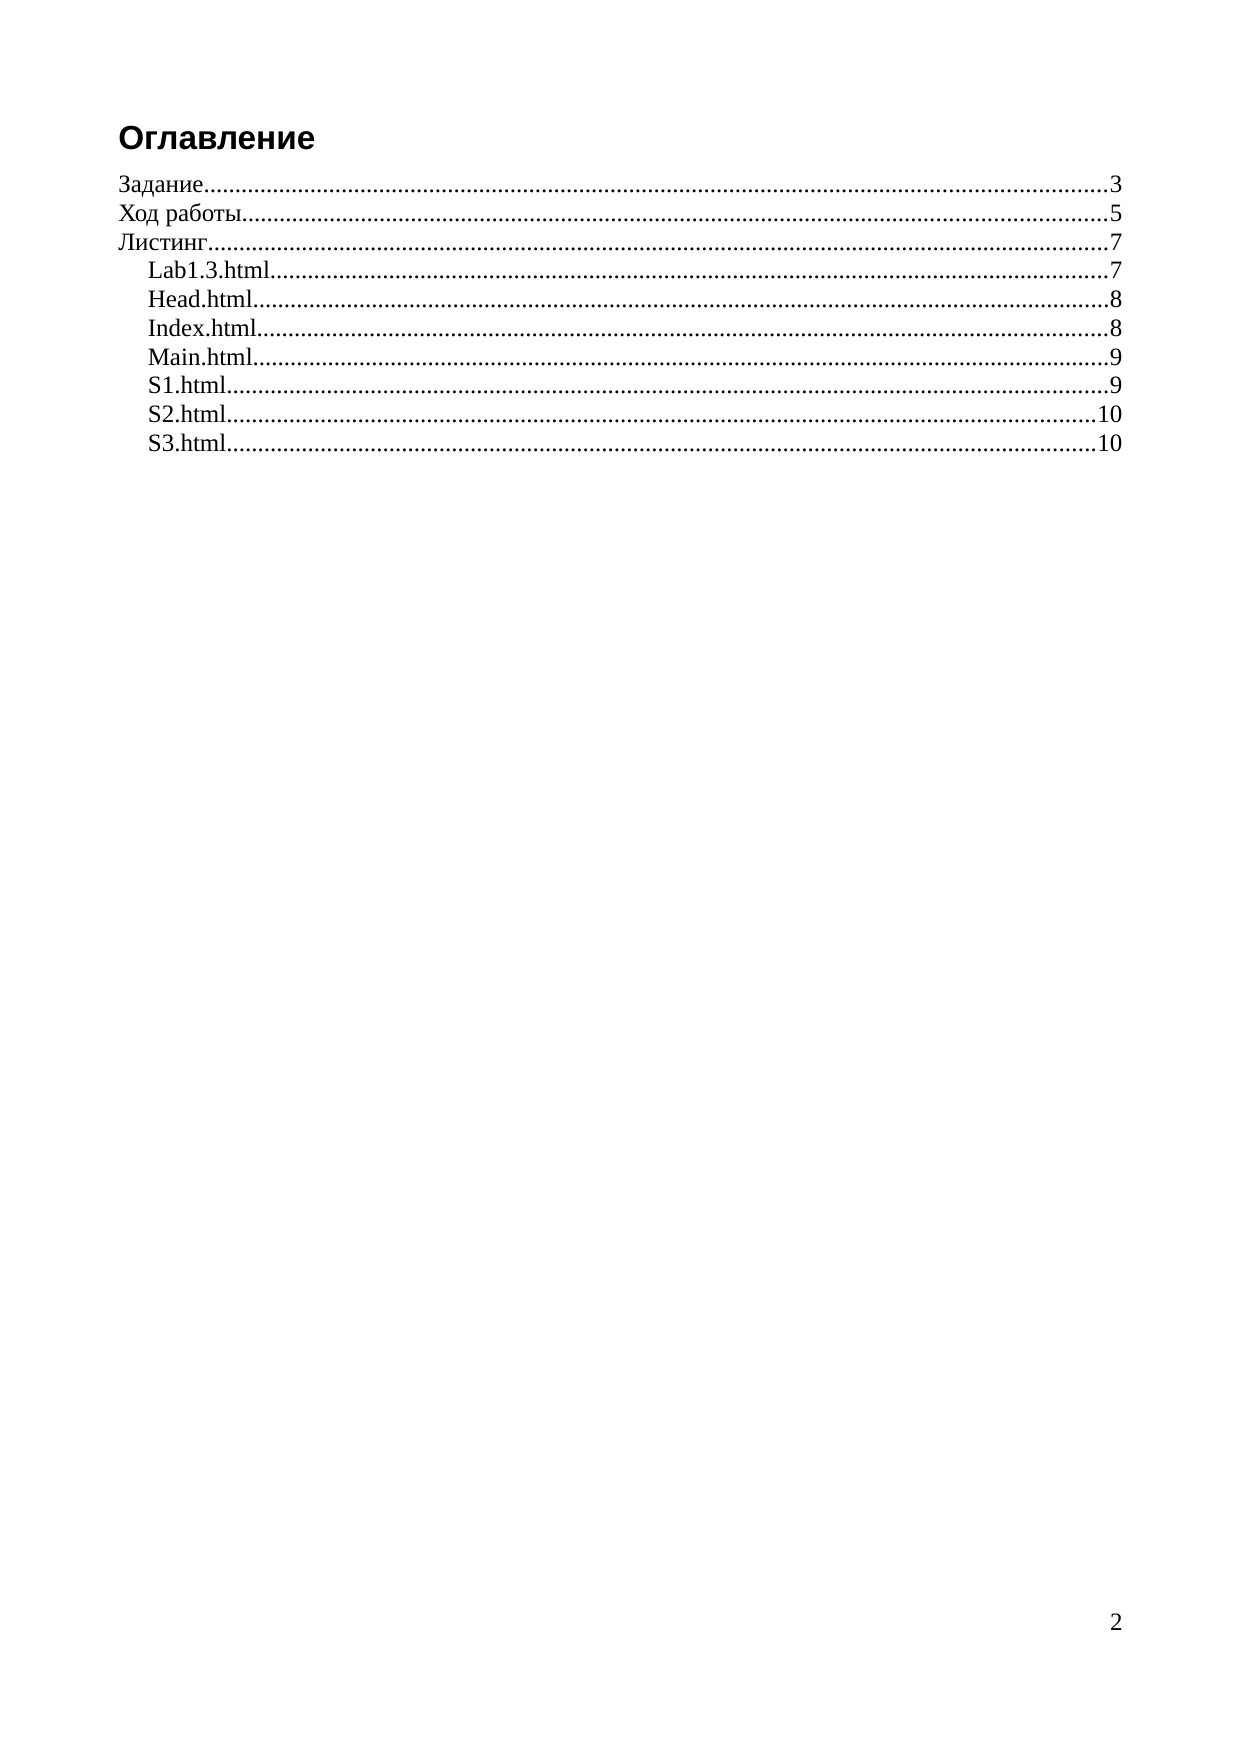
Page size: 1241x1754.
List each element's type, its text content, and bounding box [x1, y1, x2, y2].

text S3.html 10 [148, 428, 1122, 457]
text Ход работы 5 [118, 198, 1122, 227]
subtitle Оглавление [118, 118, 1122, 157]
text Задание 3 [118, 169, 1122, 198]
text S2.html 10 [148, 399, 1122, 428]
text Index.html 8 [148, 313, 1122, 342]
text S1.html 9 [148, 370, 1122, 399]
text Листинг 7 [118, 227, 1122, 255]
text Lab1.3.html 7 [148, 255, 1122, 284]
text Head.html 8 [148, 284, 1122, 313]
text Main.html 9 [148, 342, 1122, 370]
